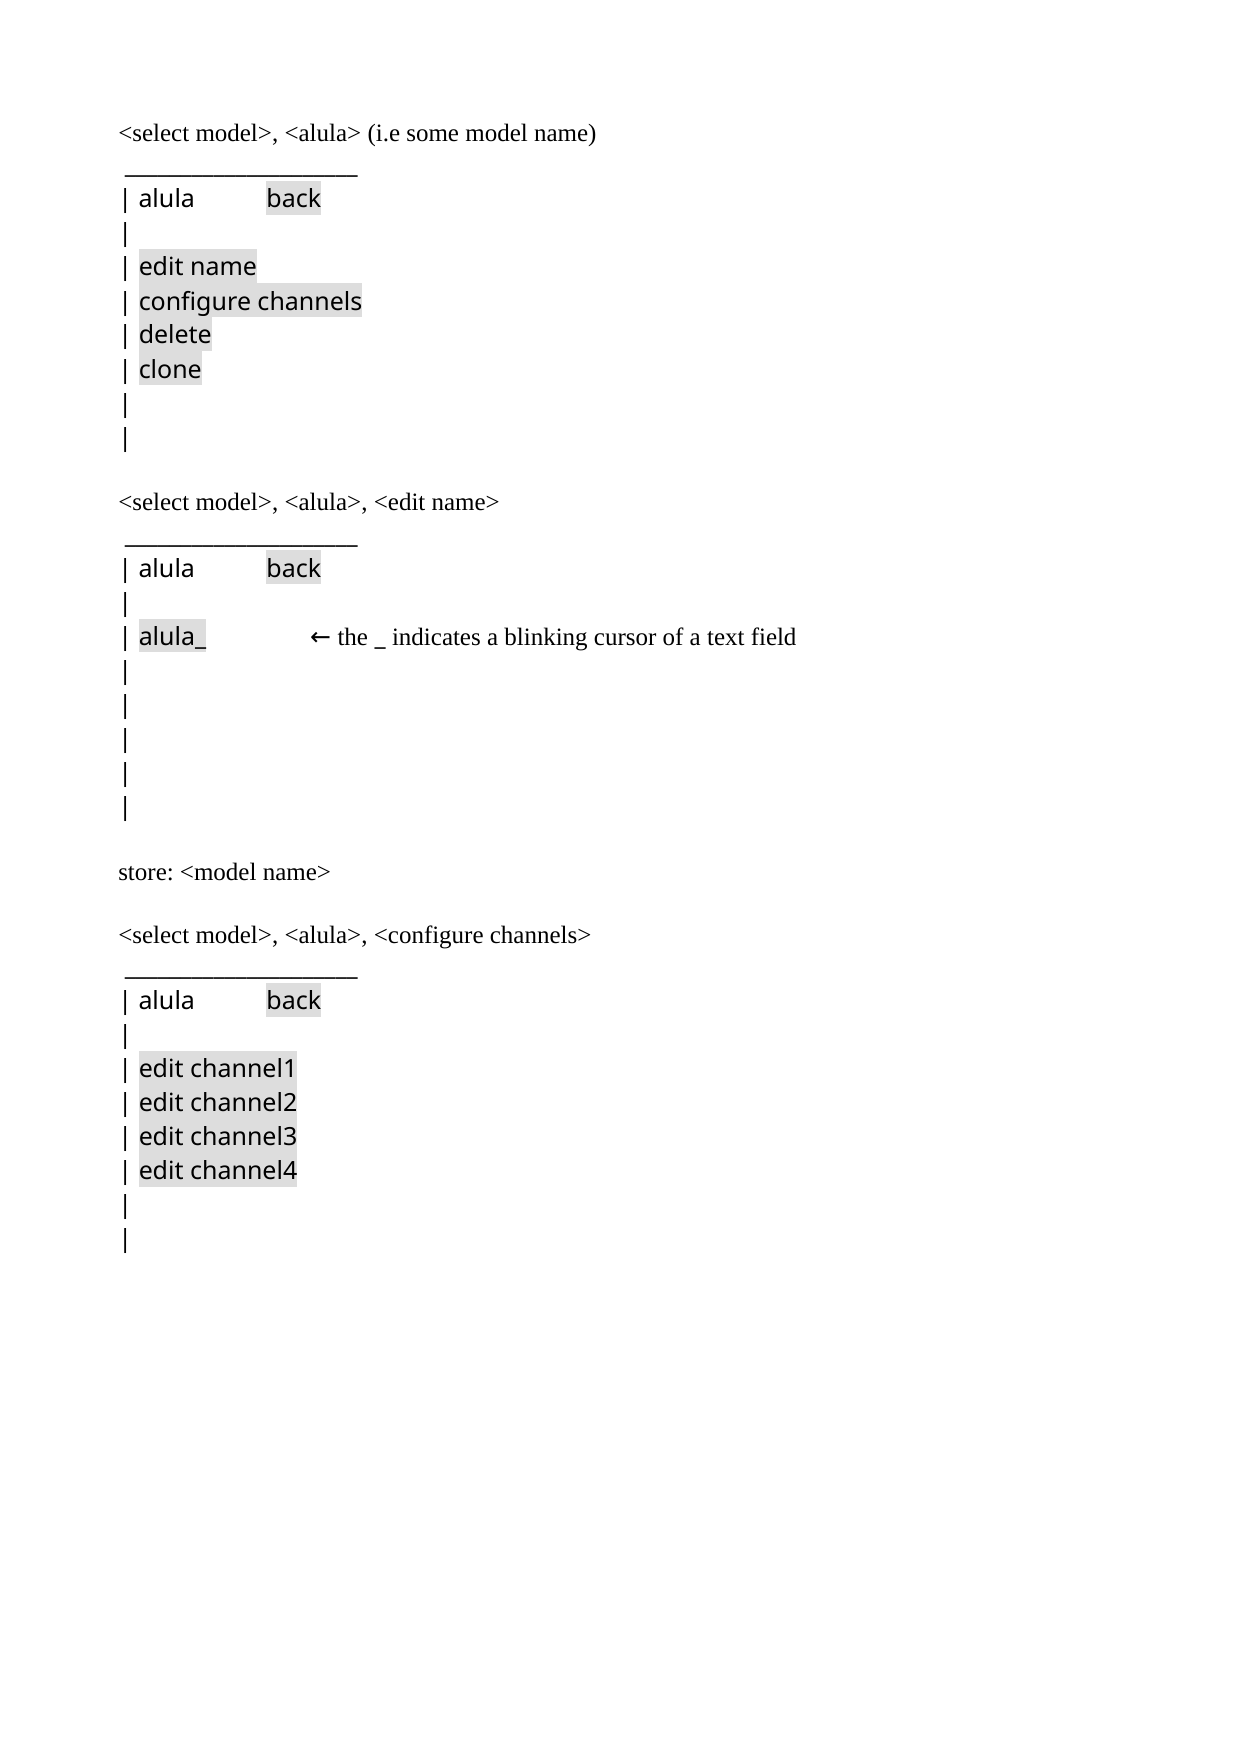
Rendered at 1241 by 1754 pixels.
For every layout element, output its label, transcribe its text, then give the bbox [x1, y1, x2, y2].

text | clone [118, 351, 1122, 385]
text | edit channel4 [118, 1153, 1122, 1187]
text <select model>, <alula>, <configure channels> [118, 920, 1122, 948]
text | [118, 419, 1122, 453]
text | edit channel3 [118, 1119, 1122, 1153]
text | [118, 652, 1122, 687]
text | [118, 385, 1122, 419]
text | edit channel1 [118, 1051, 1122, 1085]
text <select model>, <alula> (i.e some model name) [118, 118, 1122, 147]
text _____________________ [118, 948, 1122, 982]
text | alula back [118, 181, 1122, 215]
text | [118, 721, 1122, 755]
text | [118, 1187, 1122, 1221]
text | delete [118, 317, 1122, 351]
text <select model>, <alula>, <edit name> [118, 487, 1122, 516]
text | edit channel2 [118, 1085, 1122, 1119]
text | [118, 1221, 1122, 1255]
text | alula back [118, 982, 1122, 1017]
text _____________________ [118, 147, 1122, 181]
text | alula back [118, 550, 1122, 584]
text | [118, 1017, 1122, 1051]
text | [118, 584, 1122, 618]
text | [118, 789, 1122, 823]
text | [118, 755, 1122, 789]
text | [118, 687, 1122, 721]
text | alula_ ← the _ indicates a blinking cursor of a text field [118, 618, 1122, 652]
text | configure channels [118, 283, 1122, 317]
text | [118, 215, 1122, 249]
text _____________________ [118, 516, 1122, 550]
text store: <model name> [118, 857, 1122, 886]
text | edit name [118, 249, 1122, 283]
